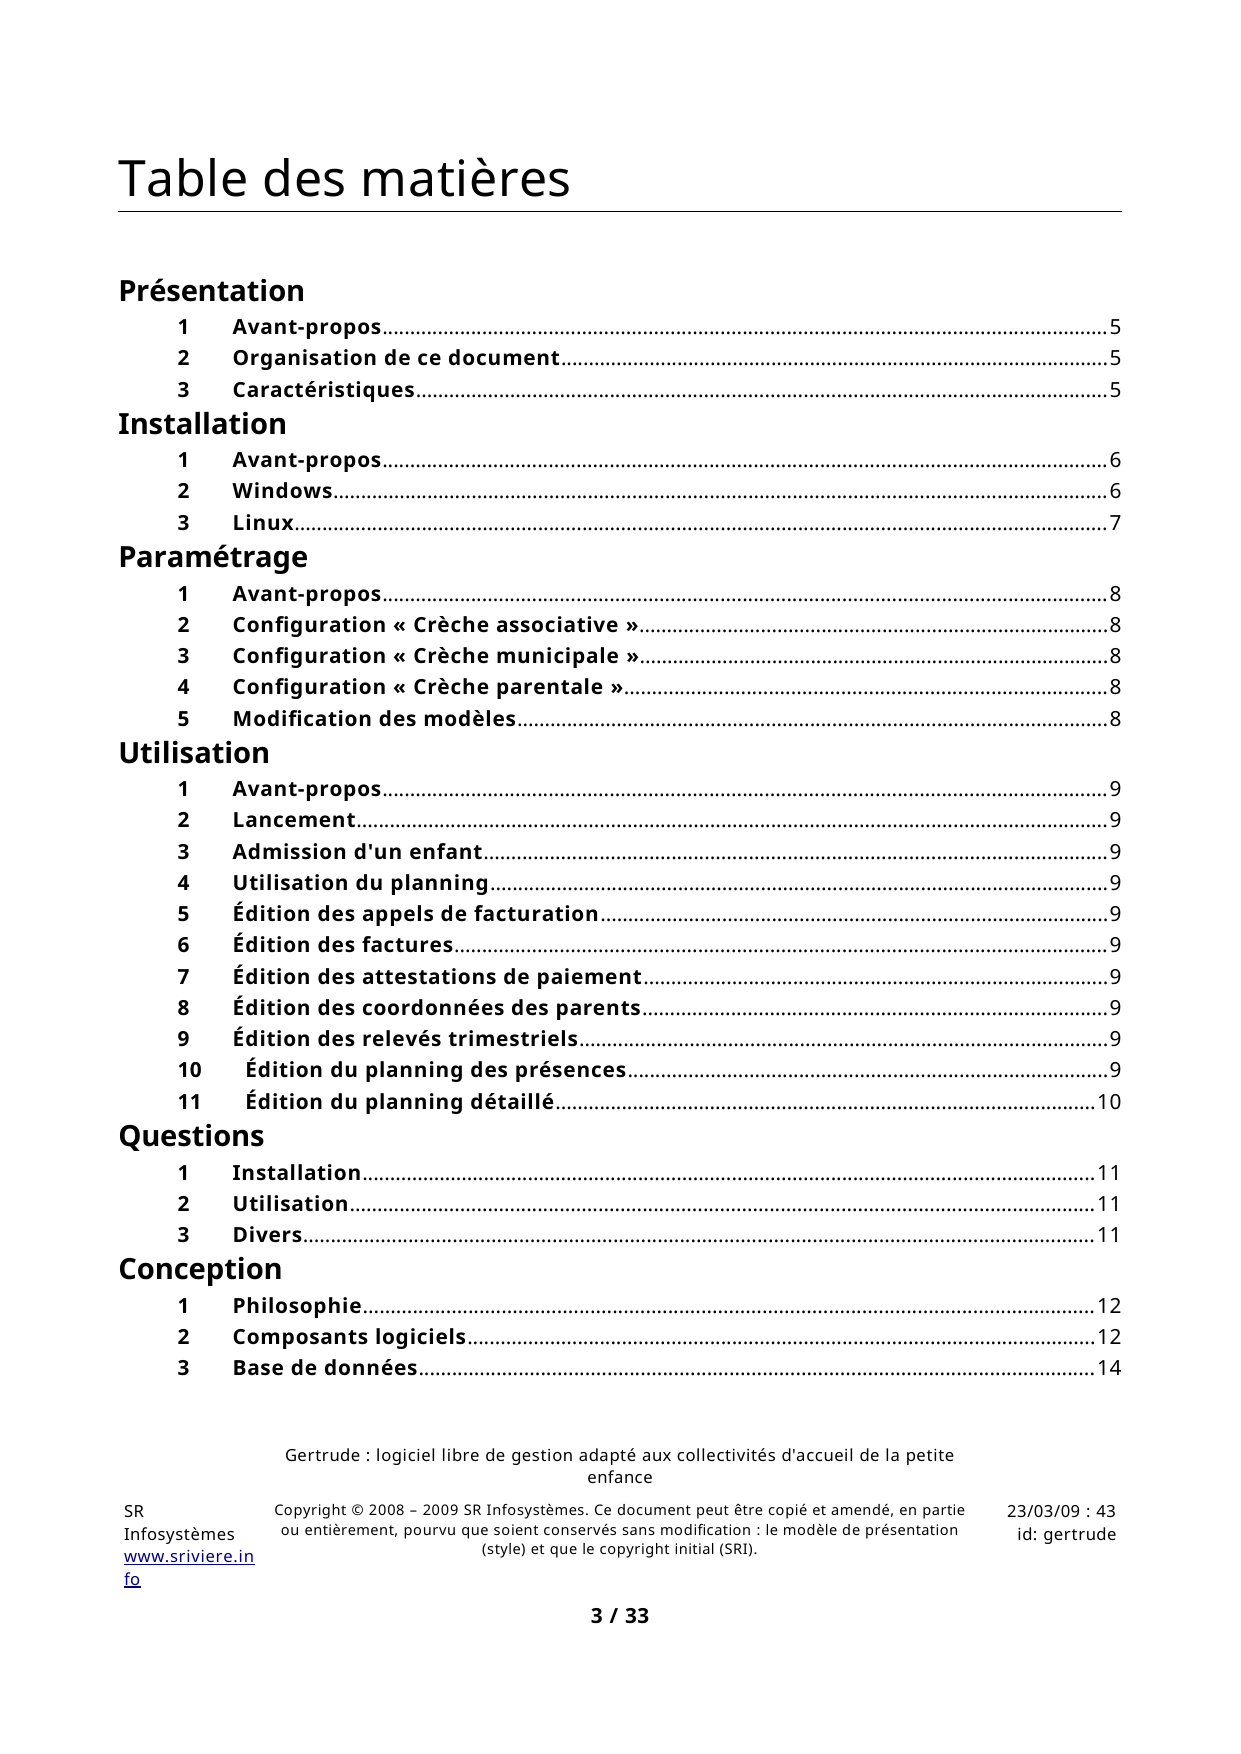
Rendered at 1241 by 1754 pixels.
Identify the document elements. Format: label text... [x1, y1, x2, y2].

text 3 Admission d'un enfant 9 [177, 834, 1122, 865]
text 3 Caractéristiques 5 [177, 372, 1122, 403]
text 2 Composants logiciels 12 [177, 1319, 1122, 1351]
text 7 Édition des attestations de paiement 9 [177, 959, 1122, 990]
text 8 Édition des coordonnées des parents 9 [177, 990, 1122, 1022]
text 6 Édition des factures 9 [177, 928, 1122, 959]
text 1 Installation 11 [177, 1155, 1122, 1186]
text 4 Configuration « Crèche parentale » 8 [177, 670, 1122, 701]
text 2 Lancement 9 [177, 803, 1122, 834]
text 9 Édition des relevés trimestriels 9 [177, 1022, 1122, 1053]
text 3 Base de données 14 [177, 1351, 1122, 1382]
text 2 Organisation de ce document 5 [177, 341, 1122, 372]
text Paramétrage [118, 536, 1122, 576]
text 3 Divers 11 [177, 1217, 1122, 1249]
text Présentation [118, 270, 1122, 309]
text 11 Édition du planning détaillé 10 [177, 1084, 1122, 1115]
text 1 Avant-propos 8 [177, 576, 1122, 607]
text 5 Édition des appels de facturation 9 [177, 897, 1122, 928]
text Conception [118, 1249, 1122, 1288]
text Questions [118, 1115, 1122, 1155]
text 1 Philosophie 12 [177, 1288, 1122, 1319]
text 10 Édition du planning des présences 9 [177, 1053, 1122, 1084]
text 1 Avant-propos 6 [177, 443, 1122, 474]
text 3 Configuration « Crèche municipale » 8 [177, 638, 1122, 670]
text Installation [118, 403, 1122, 443]
text 2 Windows 6 [177, 474, 1122, 505]
text 3 Linux 7 [177, 505, 1122, 536]
subtitle Table des matières [118, 131, 1122, 211]
text 2 Utilisation 11 [177, 1186, 1122, 1217]
text 5 Modification des modèles 8 [177, 701, 1122, 732]
text 4 Utilisation du planning 9 [177, 865, 1122, 897]
text 1 Avant-propos 5 [177, 309, 1122, 341]
text 2 Configuration « Crèche associative » 8 [177, 607, 1122, 638]
text 1 Avant-propos 9 [177, 772, 1122, 803]
text Utilisation [118, 732, 1122, 772]
